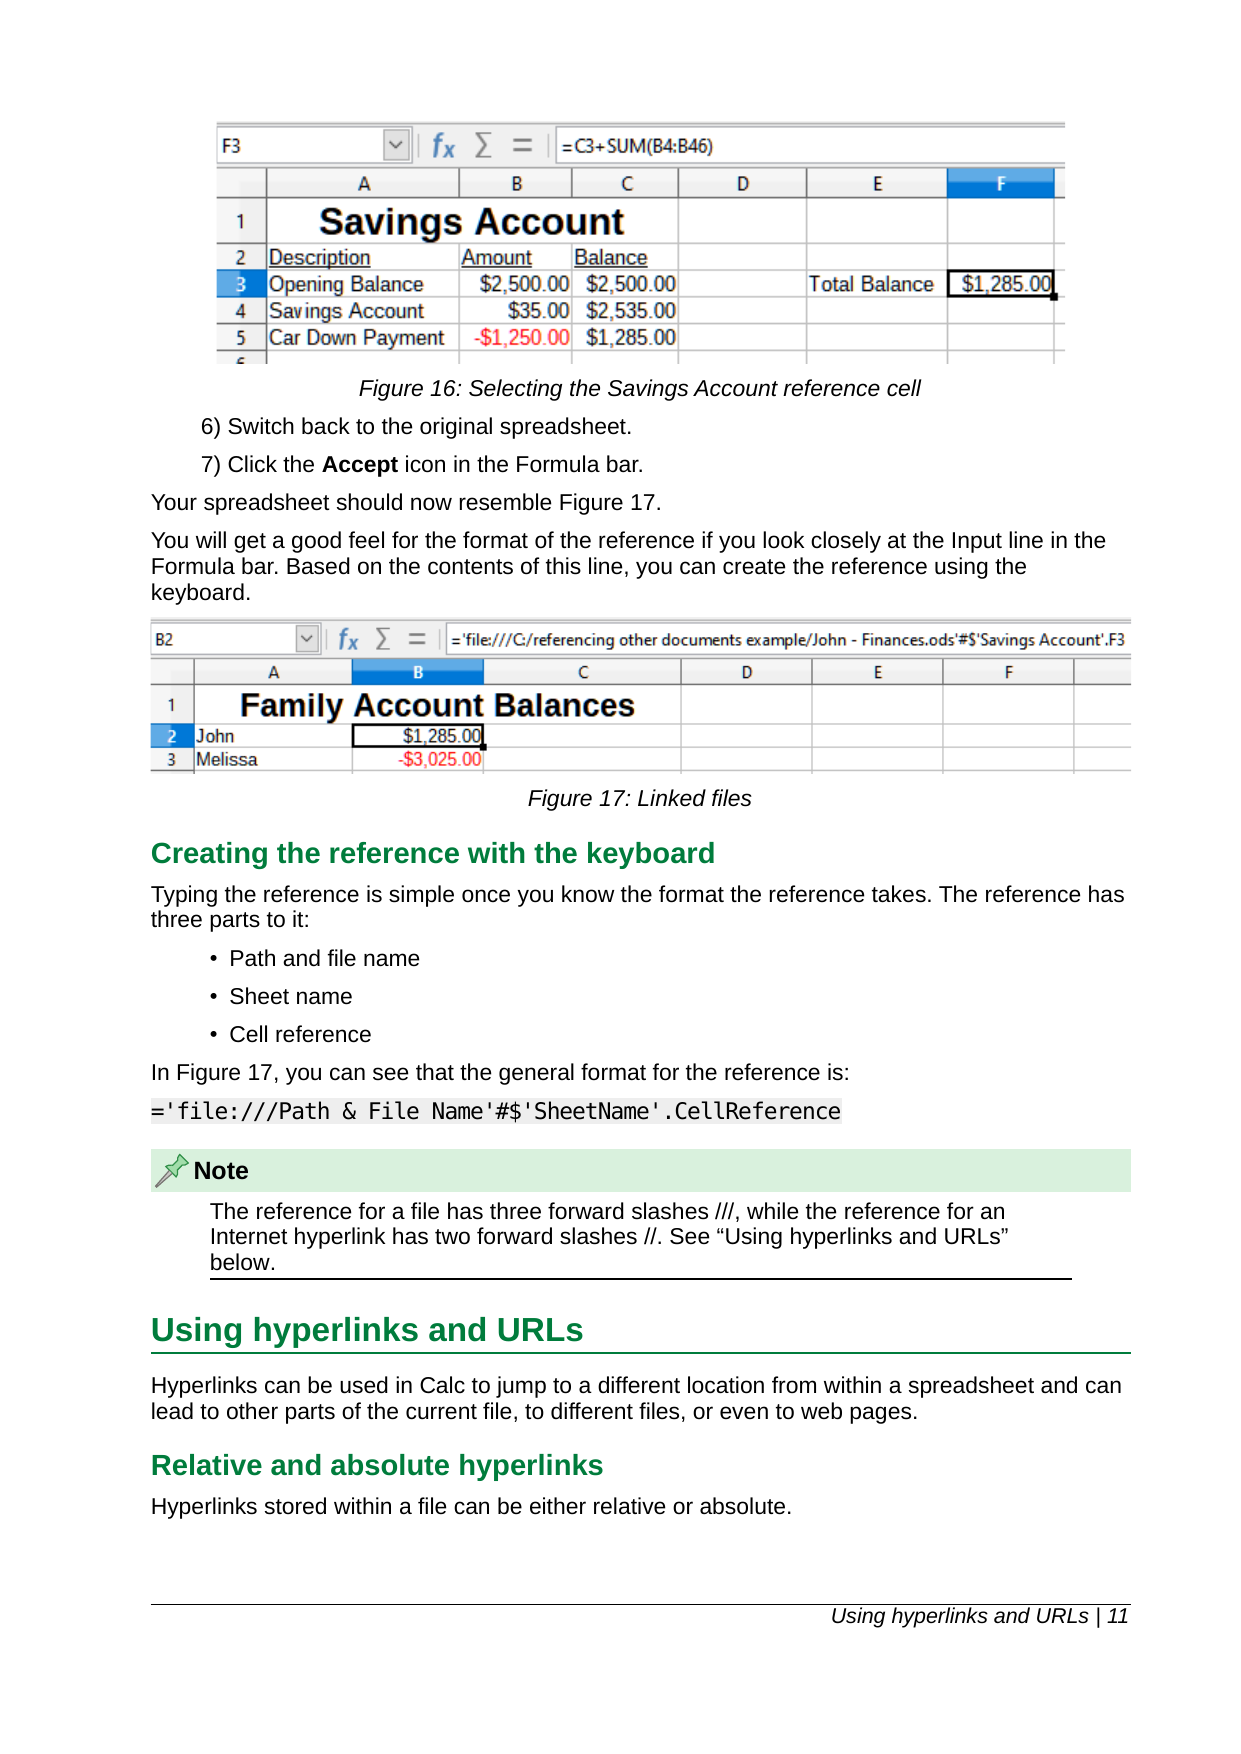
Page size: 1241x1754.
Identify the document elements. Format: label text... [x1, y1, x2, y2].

list Click the Accept icon in the Formula bar. [227, 452, 1131, 477]
picture [216, 121, 1066, 364]
subtitle Creating the reference with the keyboard [151, 837, 1131, 869]
text In Figure 17, you can see that the general format for the reference is: [151, 1060, 1131, 1085]
subtitle Relative and absolute hyperlinks [151, 1449, 1131, 1481]
picture [150, 617, 1132, 774]
list Sheet name [209, 983, 1131, 1009]
text Figure 16: Selecting the Savings Account reference cell [216, 376, 1065, 401]
list Typing the reference is simple once you know the format the reference takes. The reference has three parts to it: [151, 882, 1131, 933]
text The reference for a file has three forward slashes ///, while the reference for an Internet hyperlink has two forward slashes //. See “Using hyperlinks and URLs” below. [209, 1198, 1072, 1280]
subtitle Note [151, 1149, 1131, 1192]
subtitle Using hyperlinks and URLs [151, 1312, 1131, 1352]
list Switch back to the original spreadsheet. [227, 413, 1131, 439]
text Your spreadsheet should now resemble Figure 17. [151, 490, 1131, 515]
text You will get a good feel for the format of the reference if you look closely at the Input line in the Formula bar. Based on the contents of this line, you can create the reference using the keyboard. [151, 528, 1131, 605]
list Cell reference [209, 1022, 1131, 1047]
text ='file:///Path & File Name'#$'SheetName'.CellReference [842, 1098, 1131, 1124]
text Figure 17: Linked files [151, 786, 1131, 812]
list Path and file name [209, 945, 1131, 971]
text Hyperlinks stored within a file can be either relative or absolute. [151, 1494, 1131, 1519]
text Hyperlinks can be used in Calc to jump to a different location from within a spreadsheet and can lead to other parts of the current file, to different files, or even to web pages. [151, 1373, 1131, 1424]
